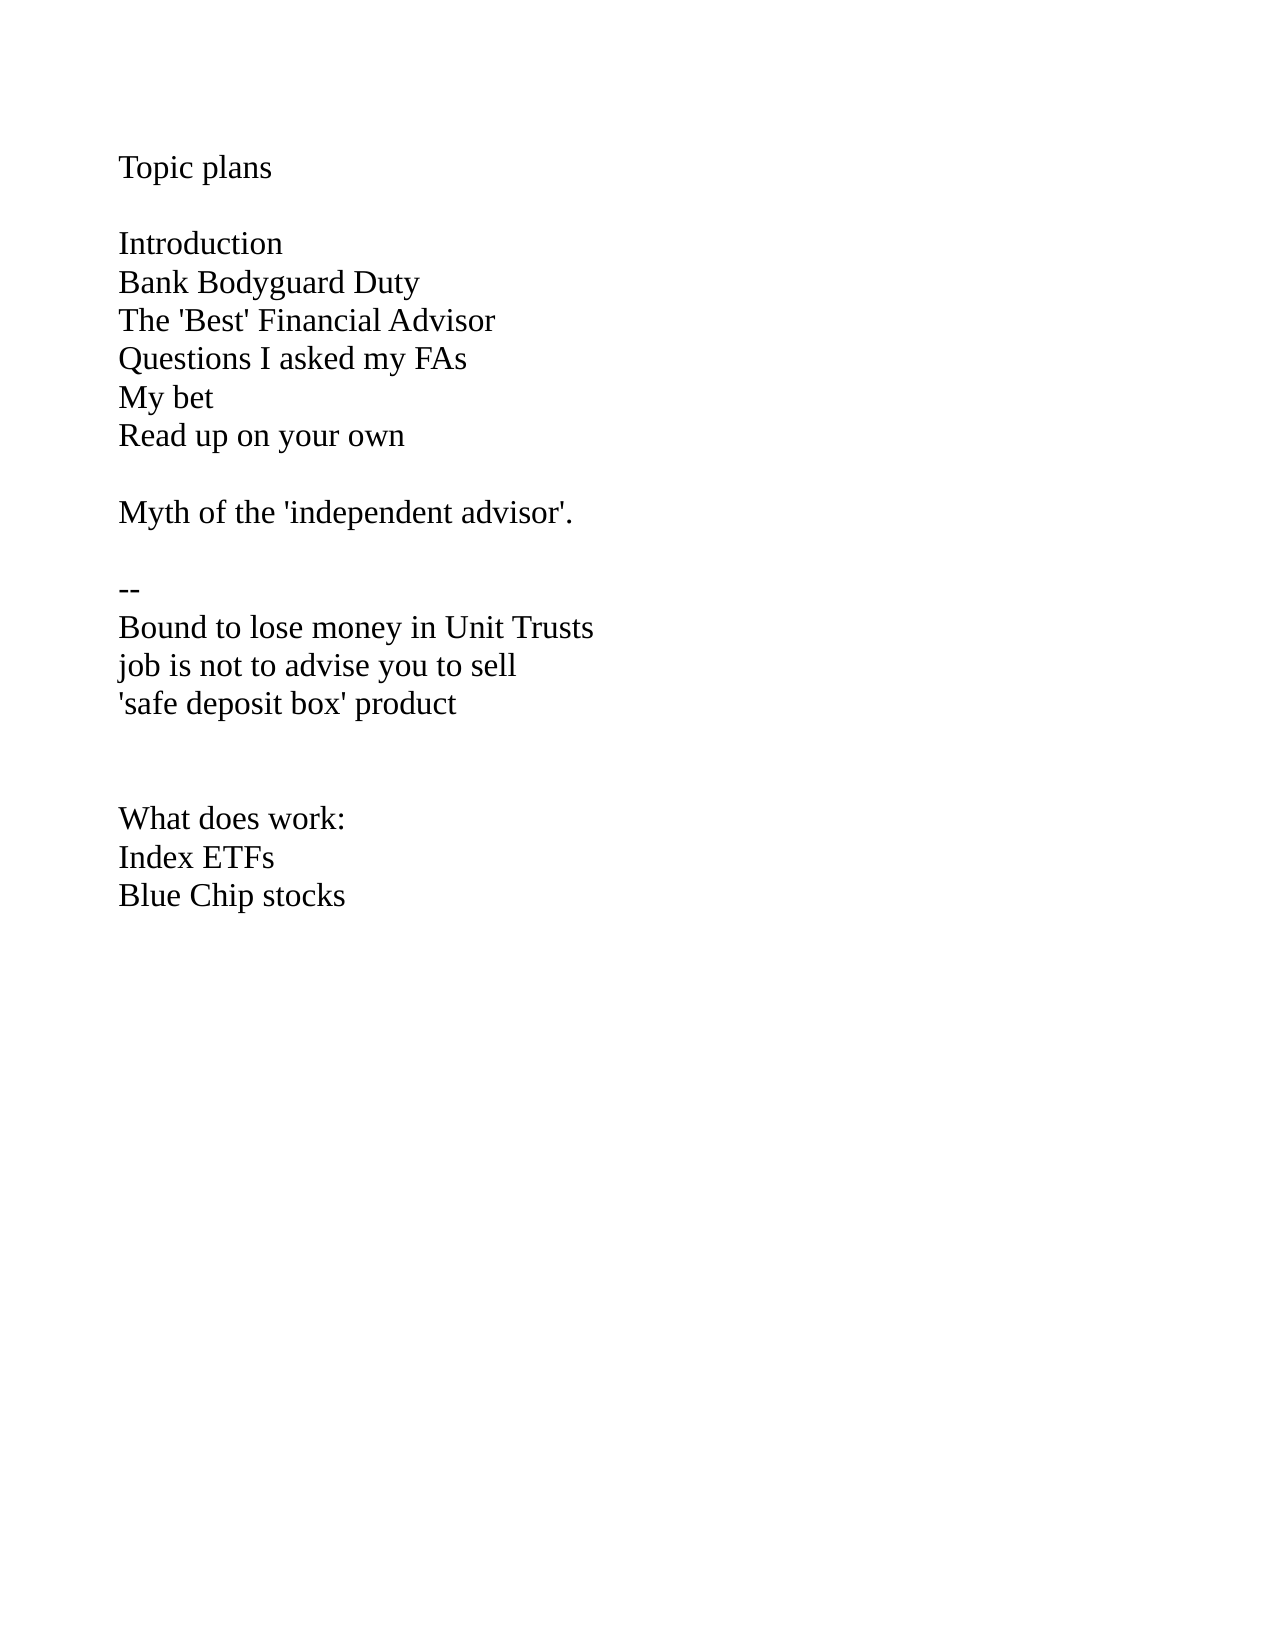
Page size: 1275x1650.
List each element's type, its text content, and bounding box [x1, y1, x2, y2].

text The 'Best' Financial Advisor [118, 300, 1157, 338]
text Read up on your own [118, 415, 1157, 453]
text job is not to advise you to sell [118, 645, 1157, 683]
text -- [118, 568, 1157, 607]
text Blue Chip stocks [118, 875, 1157, 913]
text Questions I asked my FAs [118, 338, 1157, 377]
text Index ETFs [118, 837, 1157, 875]
text Myth of the 'independent advisor'. [118, 492, 1157, 530]
text Introduction [118, 223, 1157, 262]
text What does work: [118, 798, 1157, 837]
text Bound to lose money in Unit Trusts [118, 607, 1157, 645]
text My bet [118, 377, 1157, 415]
text Bank Bodyguard Duty [118, 262, 1157, 300]
text 'safe deposit box' product [118, 683, 1157, 722]
text Topic plans [118, 147, 1157, 185]
